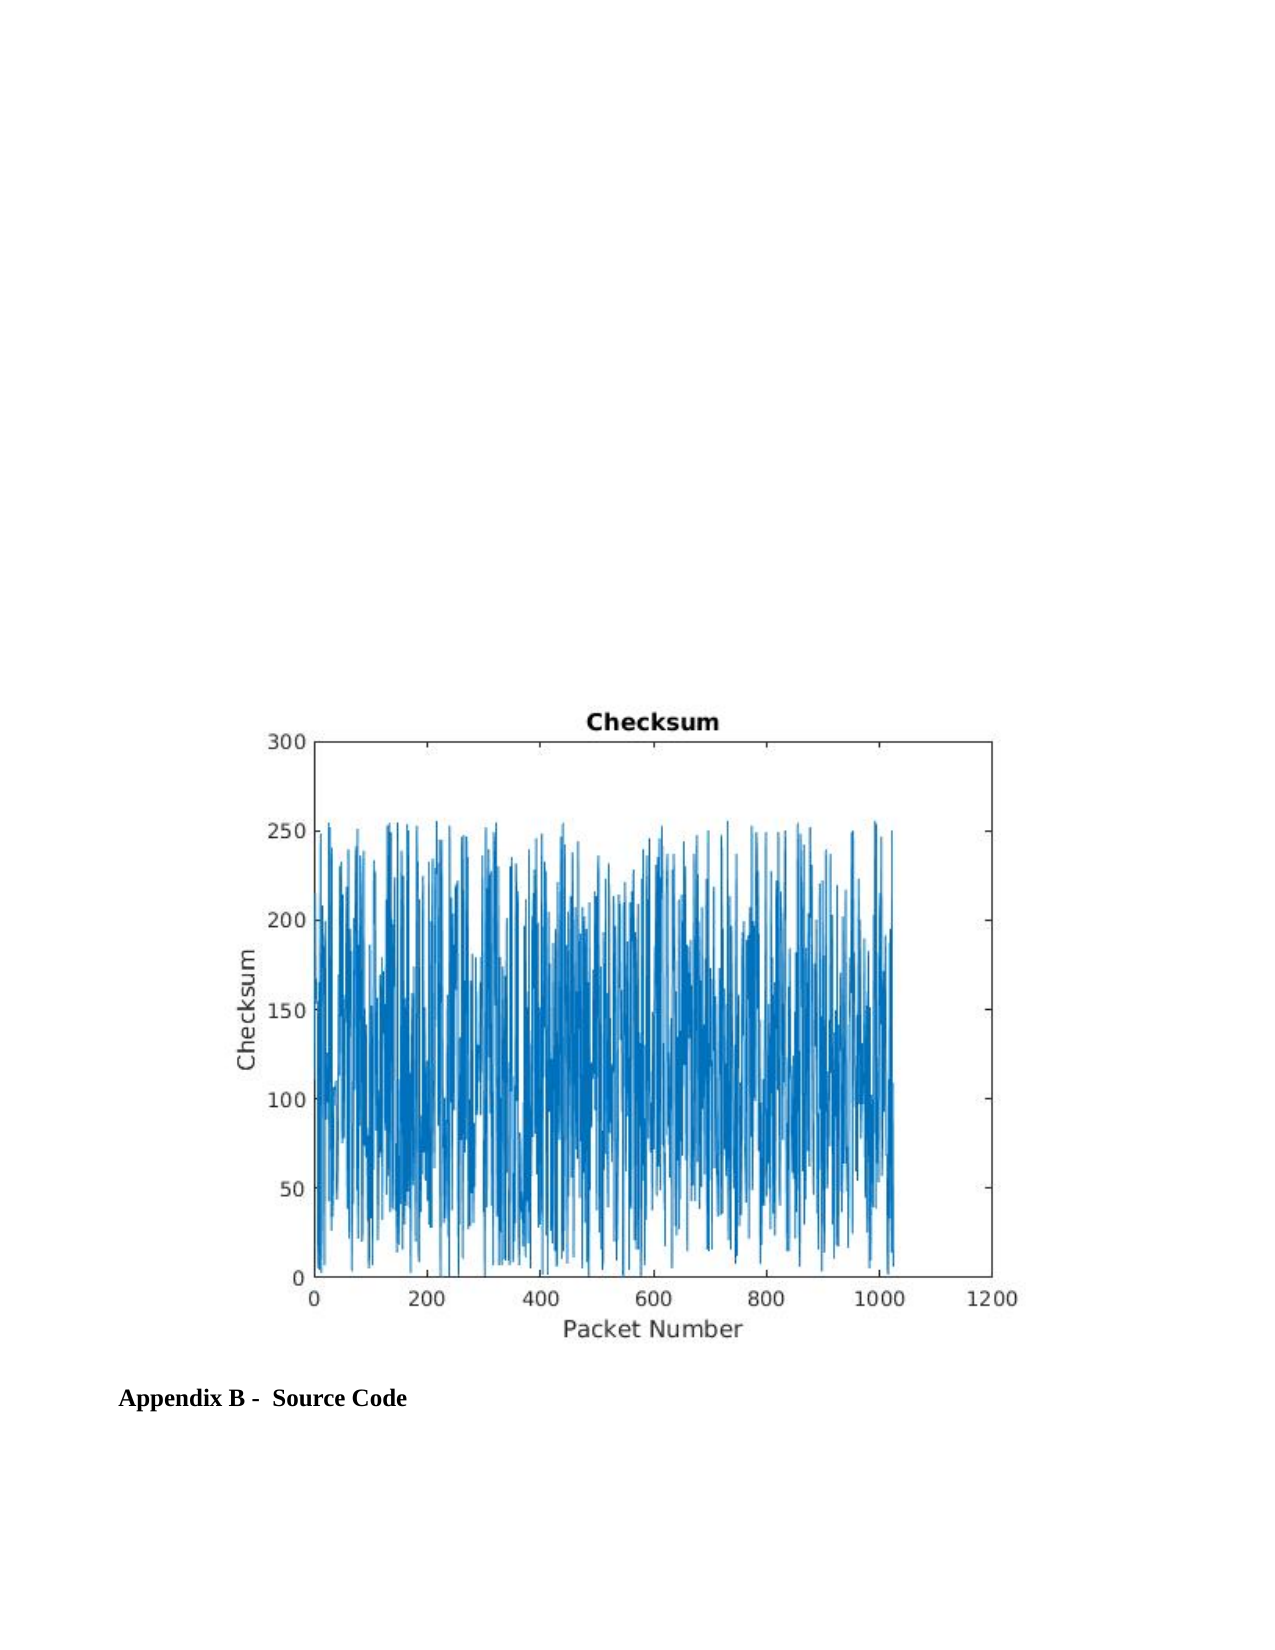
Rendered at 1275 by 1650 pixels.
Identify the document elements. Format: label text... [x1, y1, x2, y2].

text Appendix B - Source Code [118, 1383, 1157, 1412]
picture [200, 693, 1075, 1350]
